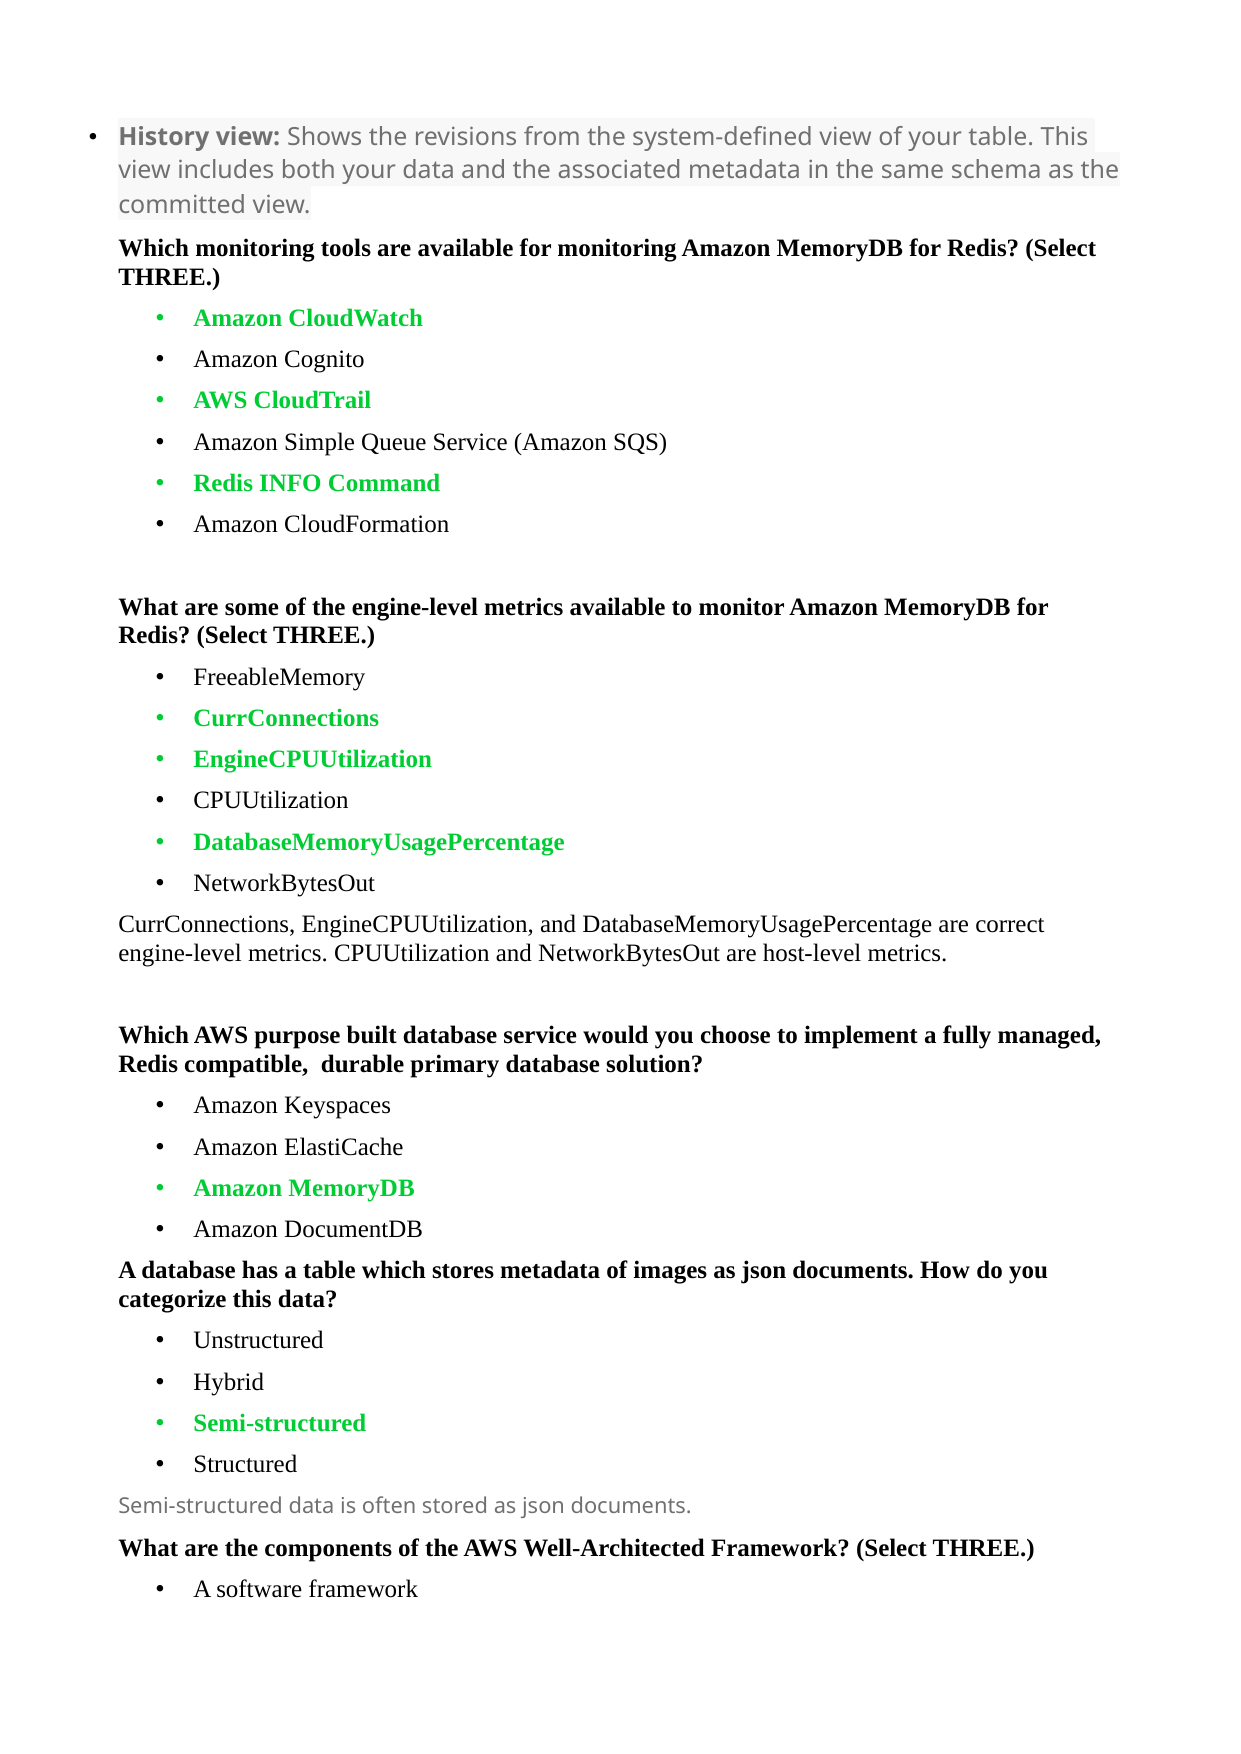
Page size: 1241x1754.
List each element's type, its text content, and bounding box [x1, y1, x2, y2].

list DatabaseMemoryUsagePercentage [156, 827, 1122, 855]
list CPUUtilization [156, 785, 1122, 814]
list Amazon MemoryDB [156, 1173, 1122, 1202]
text What are some of the engine-level metrics available to monitor Amazon MemoryDB for Redis? (Select THREE.) [118, 592, 1122, 649]
list NetworkBytesOut [156, 868, 1122, 897]
text What are the components of the AWS Well-Architected Framework? (Select THREE.) [118, 1533, 1122, 1561]
text A database has a table which stores metadata of images as json documents. How do you categorize this data? [118, 1255, 1122, 1313]
list AWS CloudTrail [156, 385, 1122, 414]
list Amazon CloudFormation [156, 509, 1122, 538]
list Amazon CloudWatch [156, 303, 1122, 332]
text Which monitoring tools are available for monitoring Amazon MemoryDB for Redis? (Select THREE.) [118, 233, 1122, 290]
list Semi-structured [156, 1408, 1122, 1437]
list EngineCPUUtilization [156, 744, 1122, 773]
list Amazon Keyspaces [156, 1090, 1122, 1119]
text Which AWS purpose built database service would you choose to implement a fully managed, Redis compatible, durable primary database solution? [118, 1020, 1122, 1078]
list Hybrid [156, 1367, 1122, 1395]
list Amazon Cognito [156, 344, 1122, 373]
text CurrConnections, EngineCPUUtilization, and DatabaseMemoryUsagePercentage are correct engine-level metrics. CPUUtilization and NetworkBytesOut are host-level metrics. [118, 909, 1122, 967]
list Amazon ElastiCache [156, 1132, 1122, 1160]
list Unstructured [156, 1325, 1122, 1354]
list Redis INFO Command [156, 468, 1122, 497]
list Amazon Simple Queue Service (Amazon SQS) [156, 427, 1122, 455]
list History view: Shows the revisions from the system-defined view of your table. This view includes both your data and the associated metadata in the same schema as the committed view. [118, 118, 1122, 220]
list Structured [156, 1449, 1122, 1478]
list A software framework [156, 1574, 1122, 1603]
list Amazon DocumentDB [156, 1214, 1122, 1243]
list CurrConnections [156, 703, 1122, 732]
text Semi-structured data is often stored as json documents. [118, 1490, 1122, 1520]
list FreeableMemory [156, 662, 1122, 690]
